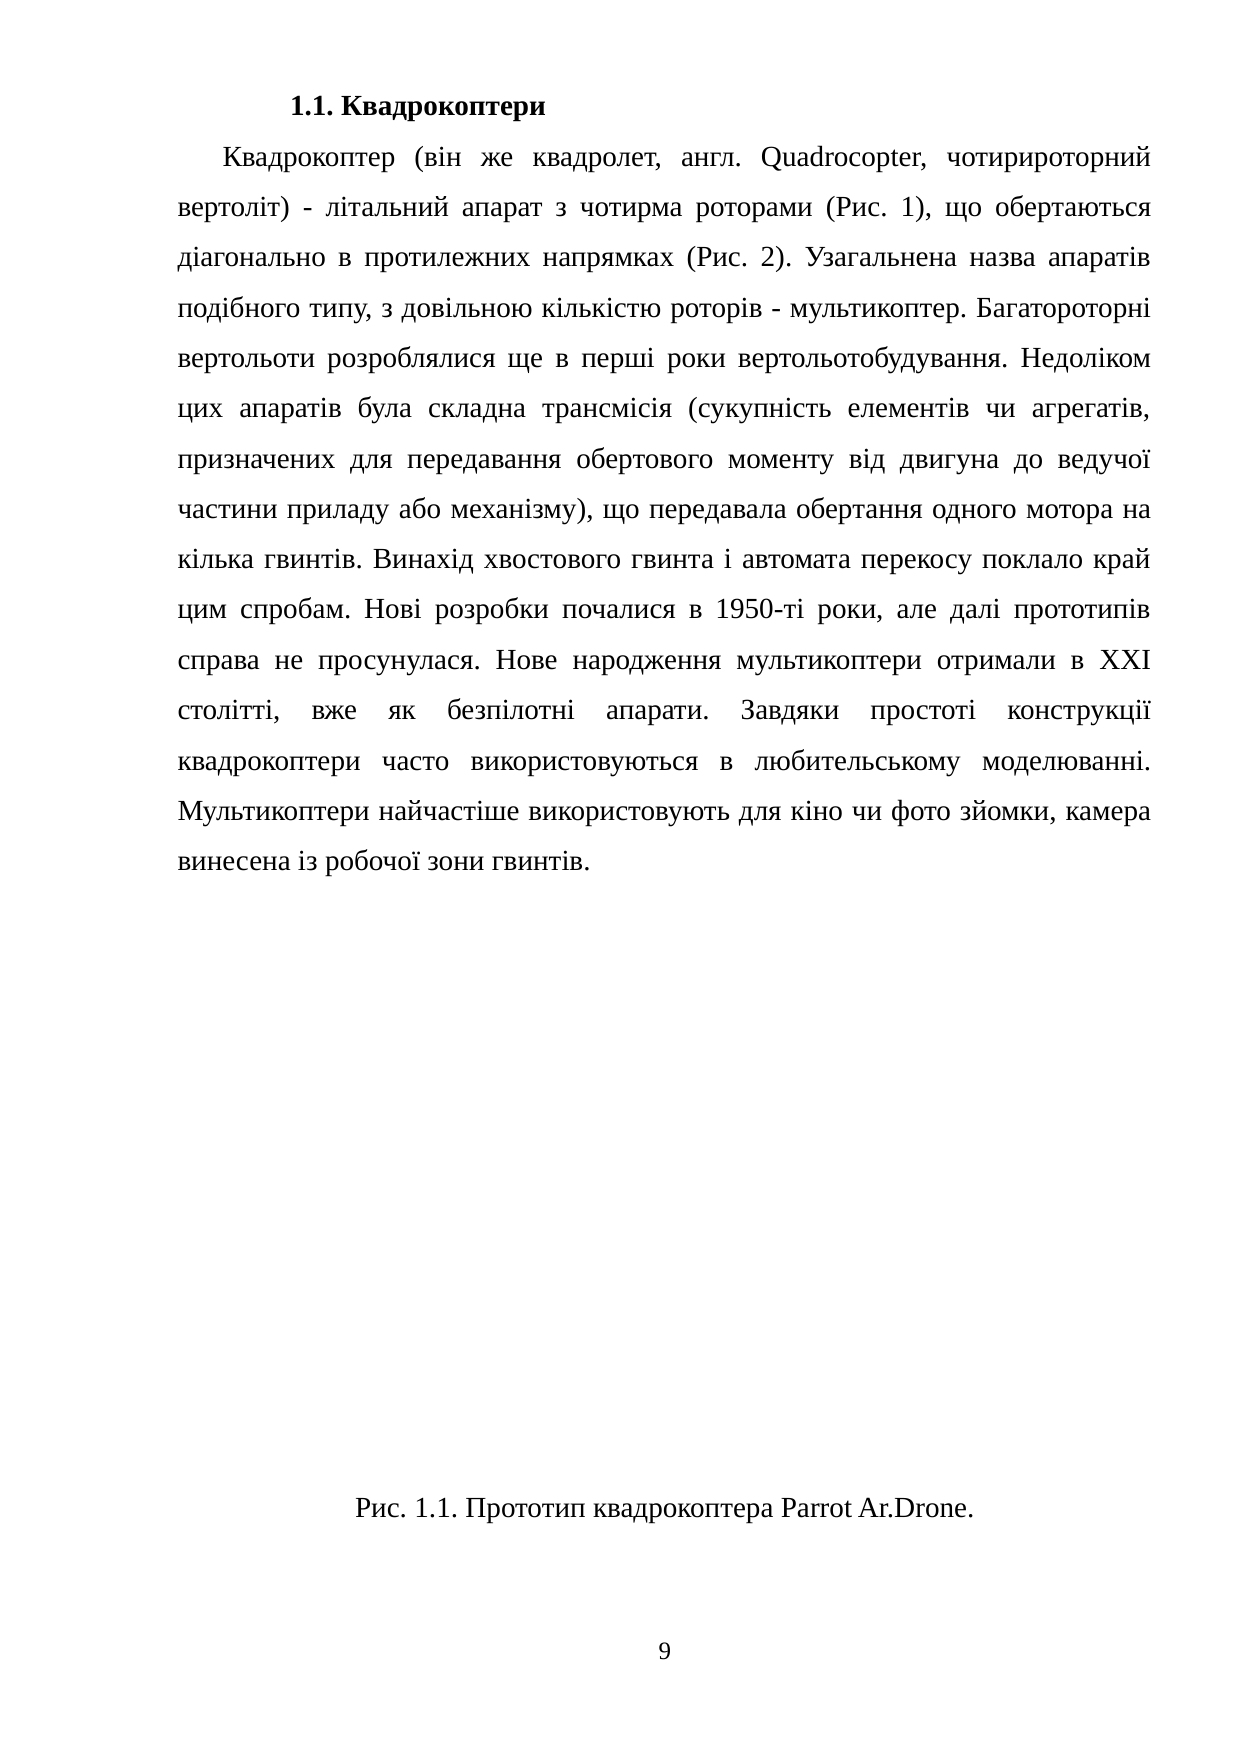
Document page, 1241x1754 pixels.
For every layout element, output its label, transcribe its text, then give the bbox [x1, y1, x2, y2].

text Квадрокоптер (він же квадролет, англ. Quadrocopter, чотирироторний вертоліт) - літальний апарат з чотирма роторами (Рис. 1), що обертаються діагонально в протилежних напрямках (Рис. 2). Узагальнена назва апаратів подібного типу, з довільною кількістю роторів - мультикоптер. Багатороторні вертольоти розроблялися ще в перші роки вертольотобудування. Недоліком цих апаратів була складна трансмісія (сукупність елементів чи агрегатів, призначених для передавання обертового моменту від двигуна до ведучої частини приладу або механізму), що передавала обертання одного мотора на кілька гвинтів. Винахід хвостового гвинта і автомата перекосу поклало край цим спробам. Нові розробки почалися в 1950-ті роки, але далі прототипів справа не просунулася. Нове народження мультикоптери отримали в XXI столітті, вже як безпілотні апарати. Завдяки простоті конструкції квадрокоптери часто використовуються в любительському моделюванні. Мультикоптери найчастіше використовують для кіно чи фото зйомки, камера винесена із робочої зони гвинтів. [177, 139, 1152, 877]
text Рис. 1.1. Прототип квадрокоптера Parrot Ar.Drone. [177, 1490, 1152, 1523]
list 1.1. Квадрокоптери [252, 88, 1152, 122]
